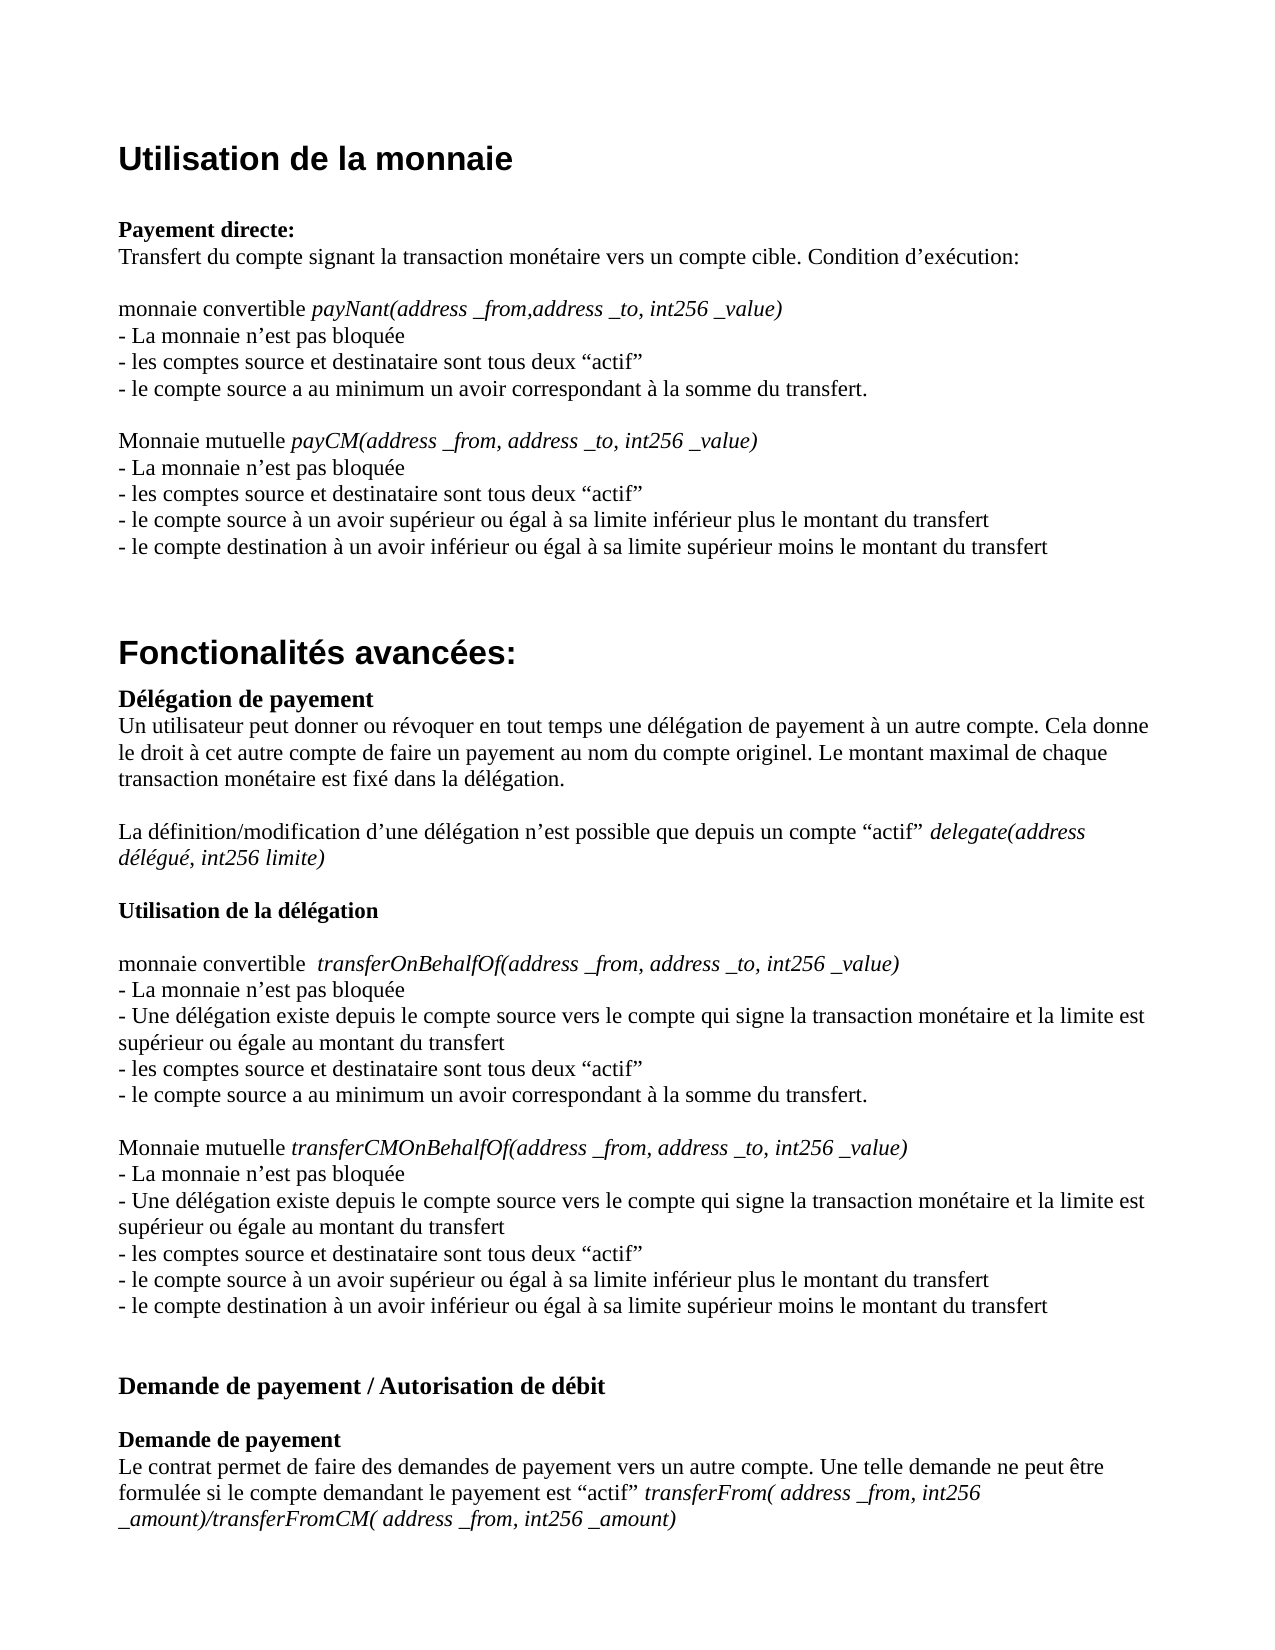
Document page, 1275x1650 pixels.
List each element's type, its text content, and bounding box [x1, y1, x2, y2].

text Un utilisateur peut donner ou révoquer en tout temps une délégation de payement à un autre compte. Cela donne le droit à cet autre compte de faire un payement au nom du compte originel. Le montant maximal de chaque transaction monétaire est fixé dans la délégation. [118, 712, 1157, 792]
text Monnaie mutuelle payCM(address _from, address _to, int256 _value) [118, 427, 1157, 454]
text - les comptes source et destinataire sont tous deux “actif” [118, 348, 1157, 374]
text monnaie convertible transferOnBehalfOf(address _from, address _to, int256 _value) [118, 950, 1157, 976]
text - La monnaie n’est pas bloquée [118, 322, 1157, 348]
text Délégation de payement [118, 684, 1157, 712]
text - La monnaie n’est pas bloquée [118, 1161, 1157, 1187]
text - le compte source a au minimum un avoir correspondant à la somme du transfert. [118, 374, 1157, 401]
text Payement directe: [118, 216, 1157, 243]
subtitle Utilisation de la monnaie [118, 139, 1157, 178]
text - les comptes source et destinataire sont tous deux “actif” [118, 1055, 1157, 1081]
text - le compte source à un avoir supérieur ou égal à sa limite inférieur plus le montant du transfert [118, 1266, 1157, 1292]
text - les comptes source et destinataire sont tous deux “actif” [118, 1239, 1157, 1266]
text - le compte source a au minimum un avoir correspondant à la somme du transfert. [118, 1081, 1157, 1108]
text Utilisation de la délégation [118, 897, 1157, 923]
text La définition/modification d’une délégation n’est possible que depuis un compte “actif” delegate(address délégué, int256 limite) [118, 818, 1157, 871]
text Transfert du compte signant la transaction monétaire vers un compte cible. Condition d’exécution: [118, 243, 1157, 269]
text - Une délégation existe depuis le compte source vers le compte qui signe la transaction monétaire et la limite est supérieur ou égale au montant du transfert [118, 1002, 1157, 1055]
text Demande de payement / Autorisation de débit [118, 1371, 1157, 1400]
text - les comptes source et destinataire sont tous deux “actif” [118, 480, 1157, 506]
text - La monnaie n’est pas bloquée [118, 976, 1157, 1002]
text - Une délégation existe depuis le compte source vers le compte qui signe la transaction monétaire et la limite est supérieur ou égale au montant du transfert [118, 1187, 1157, 1239]
text - le compte destination à un avoir inférieur ou égal à sa limite supérieur moins le montant du transfert [118, 1292, 1157, 1319]
text Le contrat permet de faire des demandes de payement vers un autre compte. Une telle demande ne peut être formulée si le compte demandant le payement est “actif” transferFrom( address _from, int256 _amount)/transferFromCM( address _from, int256 _amount) [118, 1453, 1157, 1532]
text Demande de payement [118, 1426, 1157, 1453]
text - La monnaie n’est pas bloquée [118, 454, 1157, 480]
text - le compte source à un avoir supérieur ou égal à sa limite inférieur plus le montant du transfert [118, 506, 1157, 533]
text - le compte destination à un avoir inférieur ou égal à sa limite supérieur moins le montant du transfert [118, 533, 1157, 559]
subtitle Fonctionalités avancées: [118, 633, 1157, 671]
text monnaie convertible payNant(address _from,address _to, int256 _value) [118, 296, 1157, 322]
text Monnaie mutuelle transferCMOnBehalfOf(address _from, address _to, int256 _value) [118, 1134, 1157, 1161]
